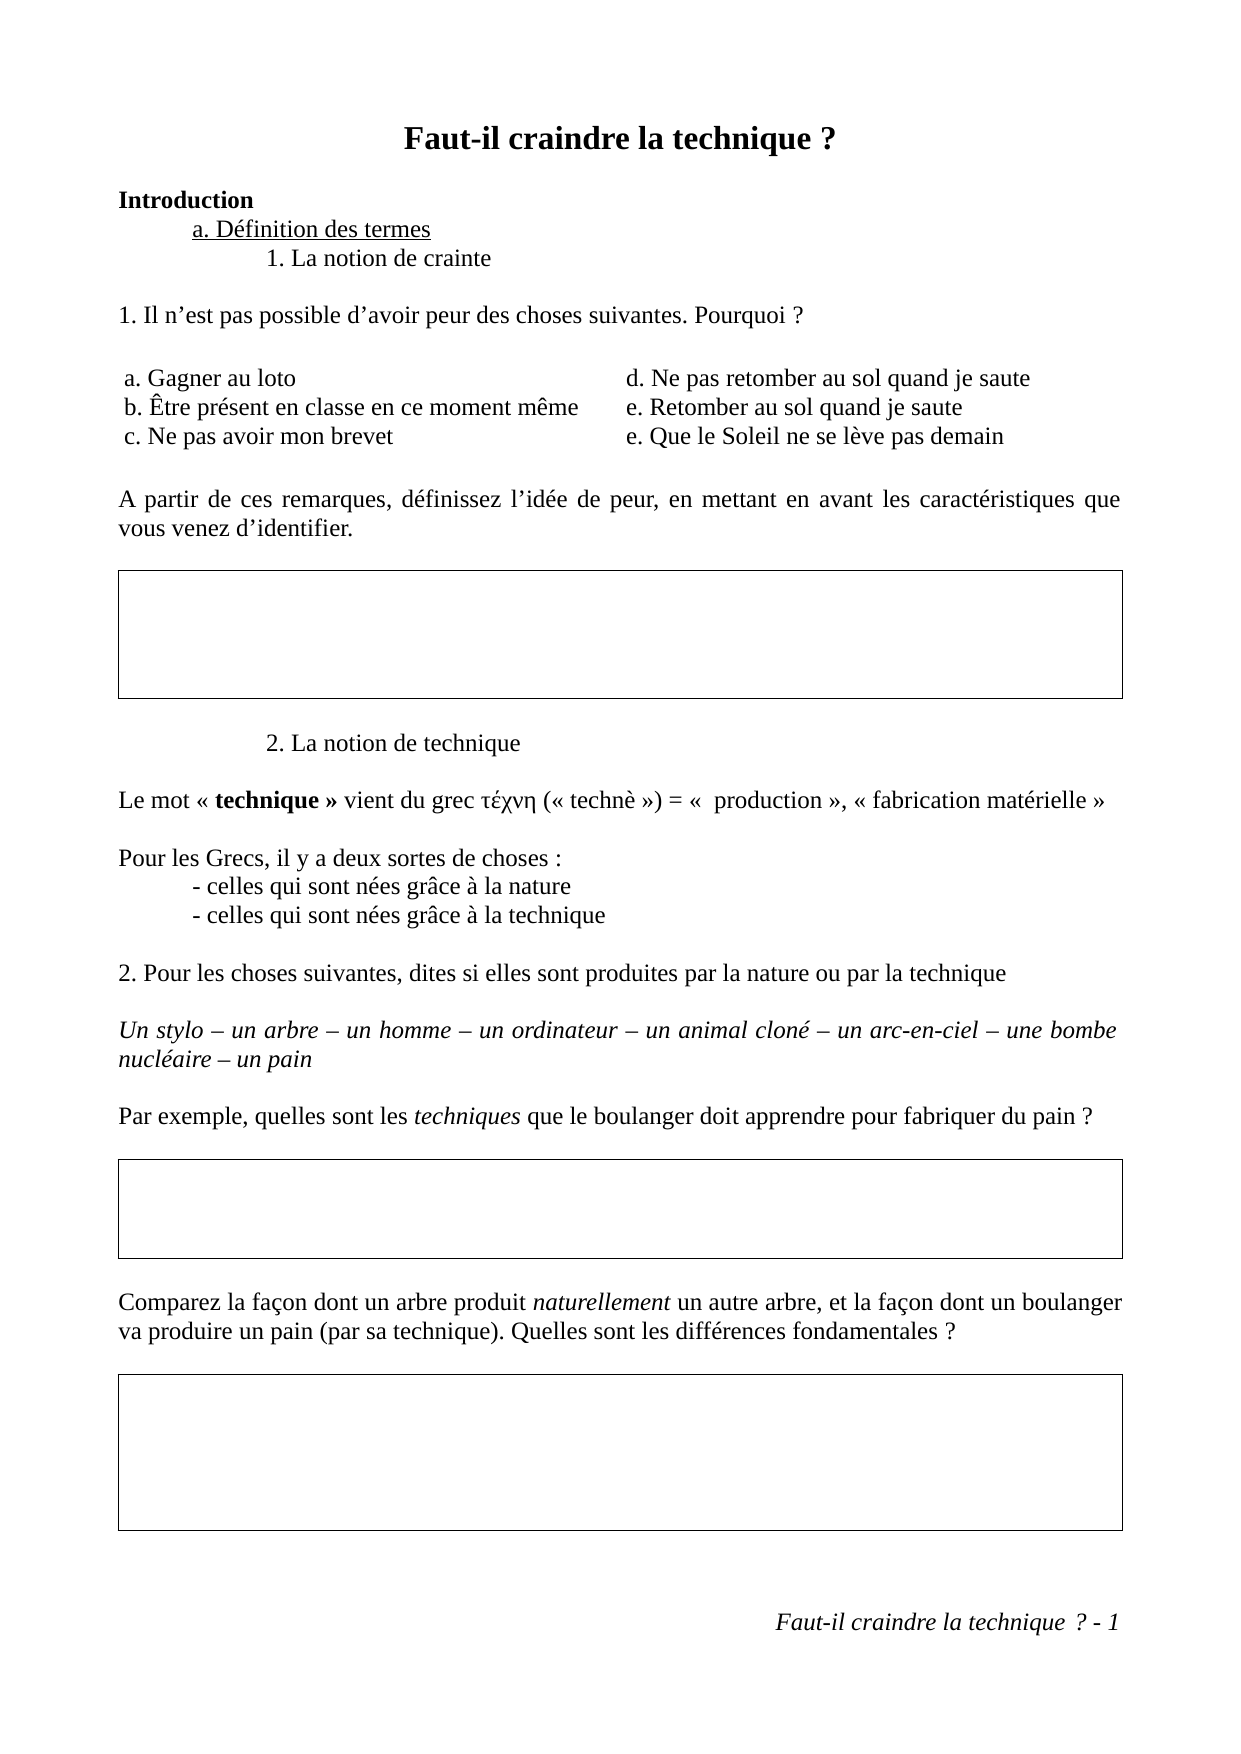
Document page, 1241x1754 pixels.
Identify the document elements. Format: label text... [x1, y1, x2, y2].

table_header a. Gagner au loto b. Être présent en classe en ce moment même c. Ne pas avoir mon brevet [118, 358, 620, 455]
table_header d. Ne pas retomber au sol quand je saute e. Retomber au sol quand je saute e. Que le Soleil ne se lève pas demain [620, 358, 1122, 455]
text 2. La notion de technique [266, 728, 1122, 756]
text A partir de ces remarques, définissez l’idée de peur, en mettant en avant les caractéristiques que vous venez d’identifier. [118, 484, 1122, 542]
text 1. La notion de crainte [118, 243, 1122, 271]
text 2. Pour les choses suivantes, dites si elles sont produites par la nature ou par la technique [118, 958, 1122, 986]
text Pour les Grecs, il y a deux sortes de choses : [118, 843, 1122, 871]
text - celles qui sont nées grâce à la nature [192, 871, 1122, 900]
text Le mot « technique » vient du grec τέχνη (« technè ») = « production », « fabrication matérielle » [118, 785, 1122, 814]
table_header [119, 1375, 1122, 1530]
text a. Définition des termes [192, 214, 1122, 243]
text Comparez la façon dont un arbre produit naturellement un autre arbre, et la façon dont un boulanger va produire un pain (par sa technique). Quelles sont les différences fondamentales ? [118, 1287, 1122, 1345]
table_header [119, 571, 1122, 698]
text 1. Il n’est pas possible d’avoir peur des choses suivantes. Pourquoi ? [118, 300, 1122, 329]
text - celles qui sont nées grâce à la technique [192, 900, 1122, 929]
table_header [119, 1160, 1122, 1258]
text Un stylo – un arbre – un homme – un ordinateur – un animal cloné – un arc-en-ciel – une bombe nucléaire – un pain [118, 1015, 1122, 1073]
text Par exemple, quelles sont les techniques que le boulanger doit apprendre pour fabriquer du pain ? [118, 1101, 1122, 1130]
text Introduction [118, 185, 1122, 214]
text Faut-il craindre la technique ? [118, 118, 1122, 156]
